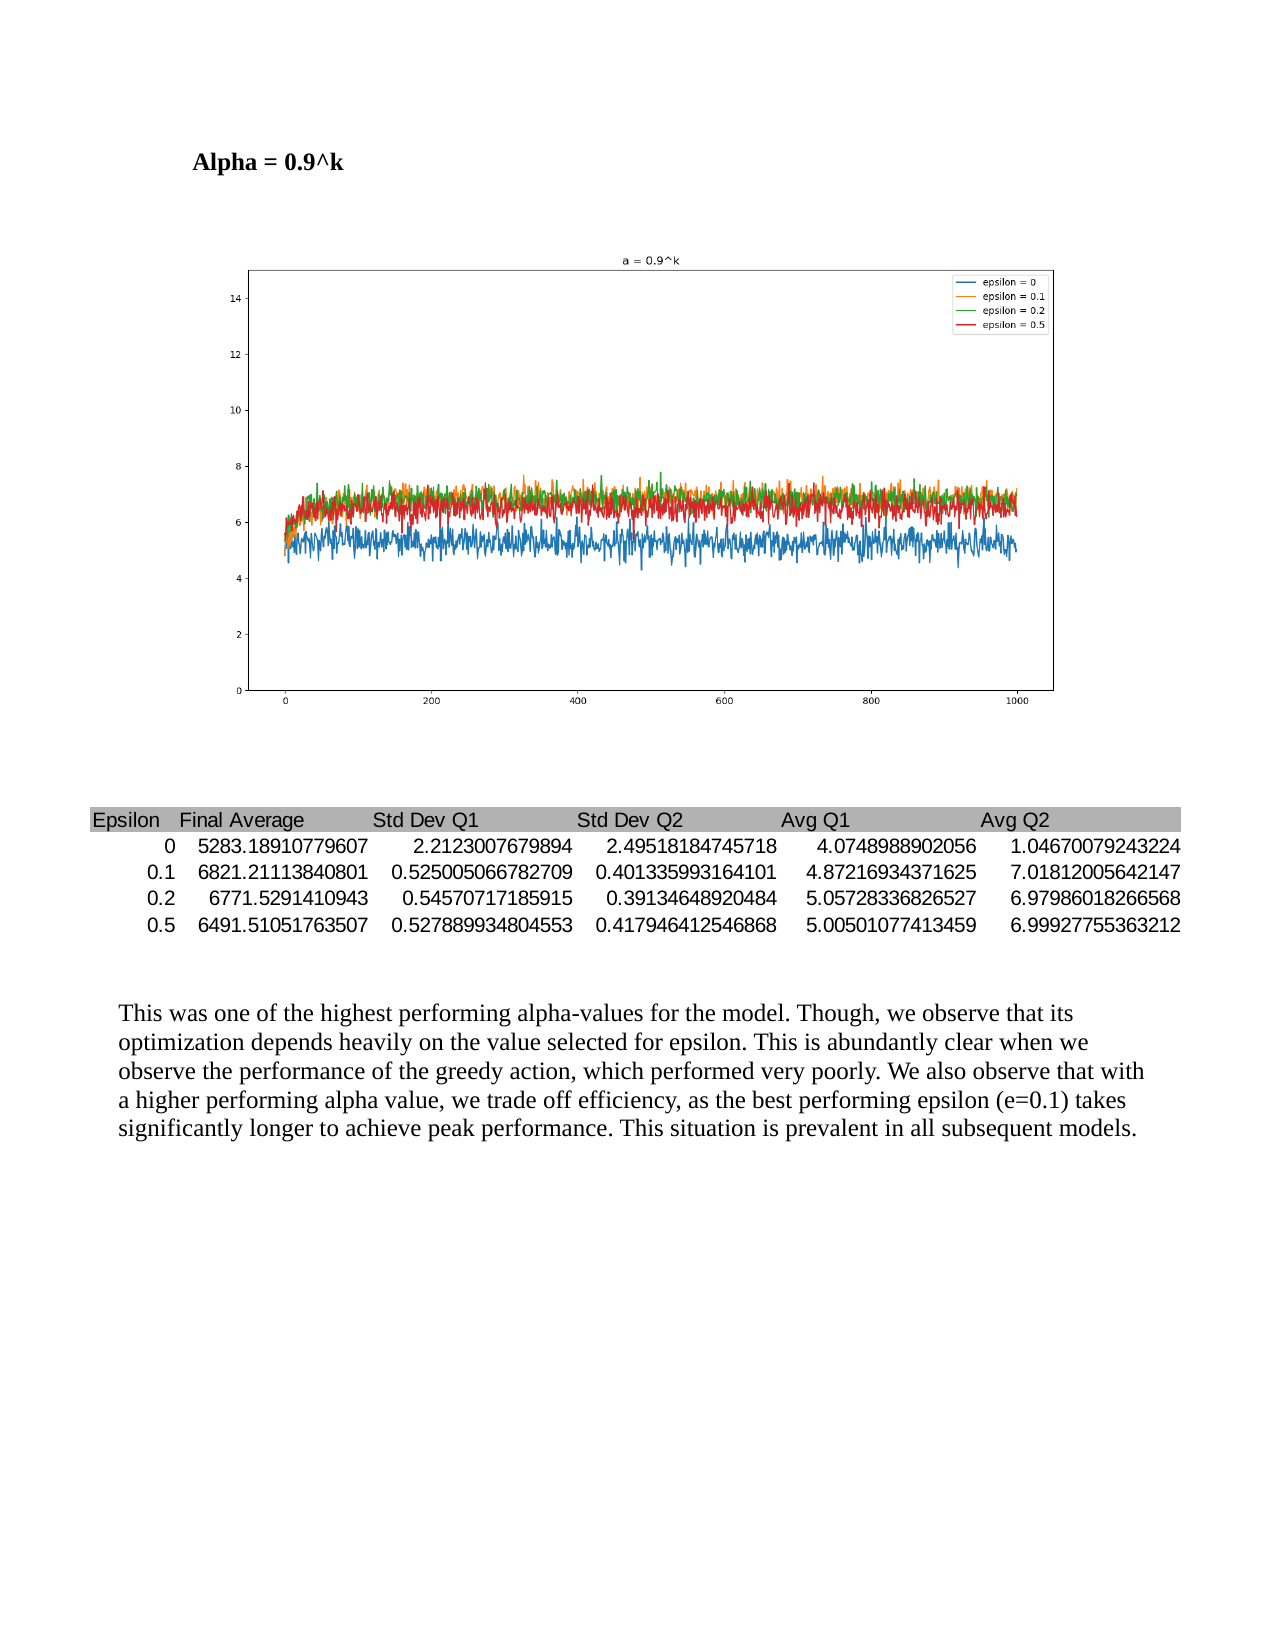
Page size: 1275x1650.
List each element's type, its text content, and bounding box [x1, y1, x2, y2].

picture [118, 204, 1157, 750]
text Alpha = 0.9^k [118, 147, 1157, 176]
text This was one of the highest performing alpha-values for the model. Though, we observe that its optimization depends heavily on the value selected for epsilon. This is abundantly clear when we observe the performance of the greedy action, which performed very poorly. We also observe that with a higher performing alpha value, we trade off efficiency, as the best performing epsilon (e=0.1) takes significantly longer to achieve peak performance. This situation is prevalent in all subsequent models. [118, 998, 1157, 1142]
